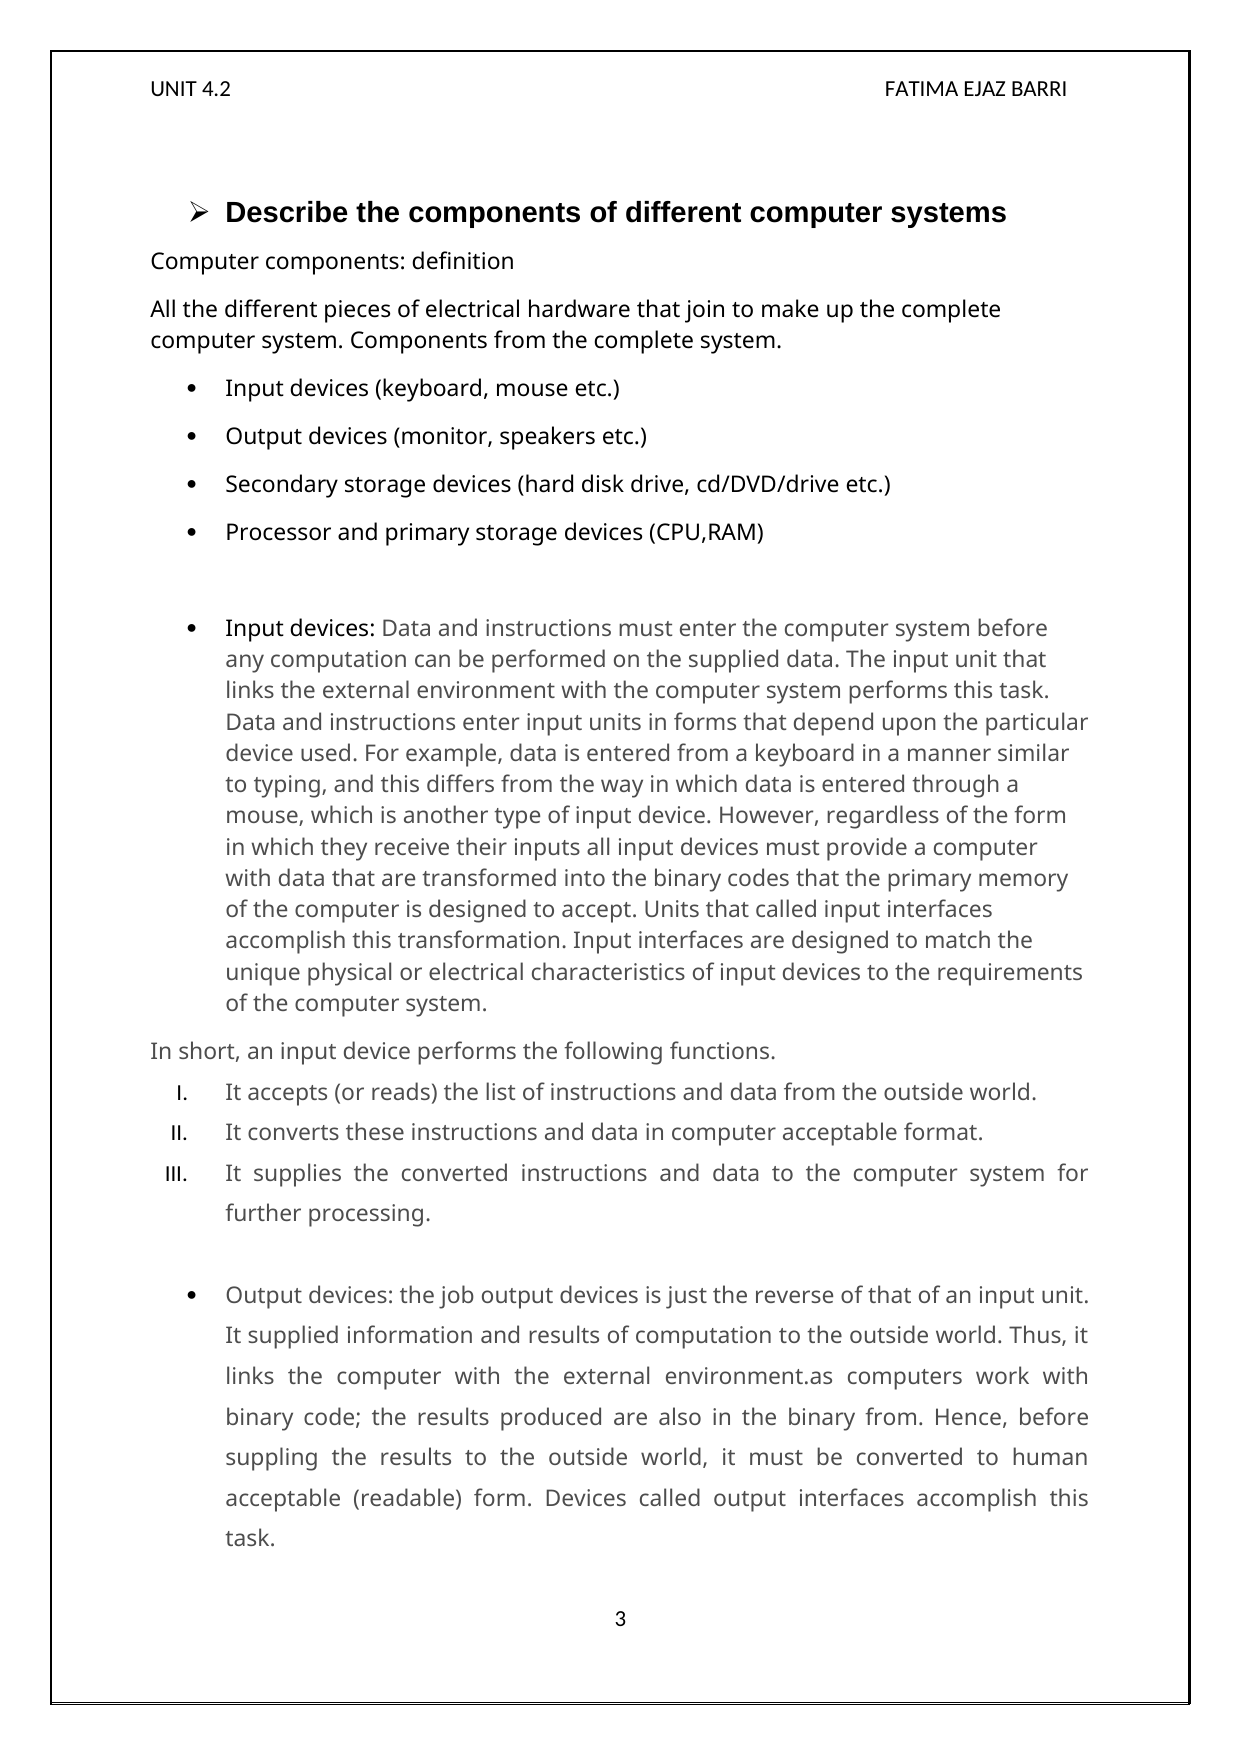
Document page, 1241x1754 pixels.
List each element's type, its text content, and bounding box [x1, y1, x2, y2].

list Processor and primary storage devices (CPU,RAM) [188, 516, 1090, 547]
list It accepts (or reads) the list of instructions and data from the outside world. [188, 1066, 1090, 1107]
text All the different pieces of electrical hardware that join to make up the complete computer system. Components from the complete system. [150, 293, 1090, 356]
list Output devices: the job output devices is just the reverse of that of an input unit. It supplied information and results of computation to the outside world. Thus, it links the computer with the external environment.as computers work with binary code; the results produced are also in the binary from. Hence, before suppling the results to the outside world, it must be converted to human acceptable (readable) form. Devices called output interfaces accomplish this task. [188, 1269, 1090, 1554]
list Output devices (monitor, speakers etc.) [188, 420, 1090, 452]
list Input devices: Data and instructions must enter the computer system before any computation can be performed on the supplied data. The input unit that links the external environment with the computer system performs this task. Data and instructions enter input units in forms that depend upon the particular device used. For example, data is entered from a keyboard in a manner similar to typing, and this differs from the way in which data is entered through a mouse, which is another type of input device. However, regardless of the form in which they receive their inputs all input devices must provide a computer with data that are transformed into the binary codes that the primary memory of the computer is designed to accept. Units that called input interfaces accomplish this transformation. Input interfaces are designed to match the unique physical or electrical characteristics of input devices to the requirements of the computer system. [188, 612, 1090, 1018]
list Describe the components of different computer systems [188, 195, 1090, 229]
text Computer components: definition [150, 245, 1090, 277]
list It supplies the converted instructions and data to the computer system for further processing. [188, 1147, 1090, 1229]
list Secondary storage devices (hard disk drive, cd/DVD/drive etc.) [188, 468, 1090, 499]
list It converts these instructions and data in computer acceptable format. [188, 1107, 1090, 1147]
list Input devices (keyboard, mouse etc.) [188, 372, 1090, 404]
text In short, an input device performs the following functions. [150, 1035, 1090, 1066]
